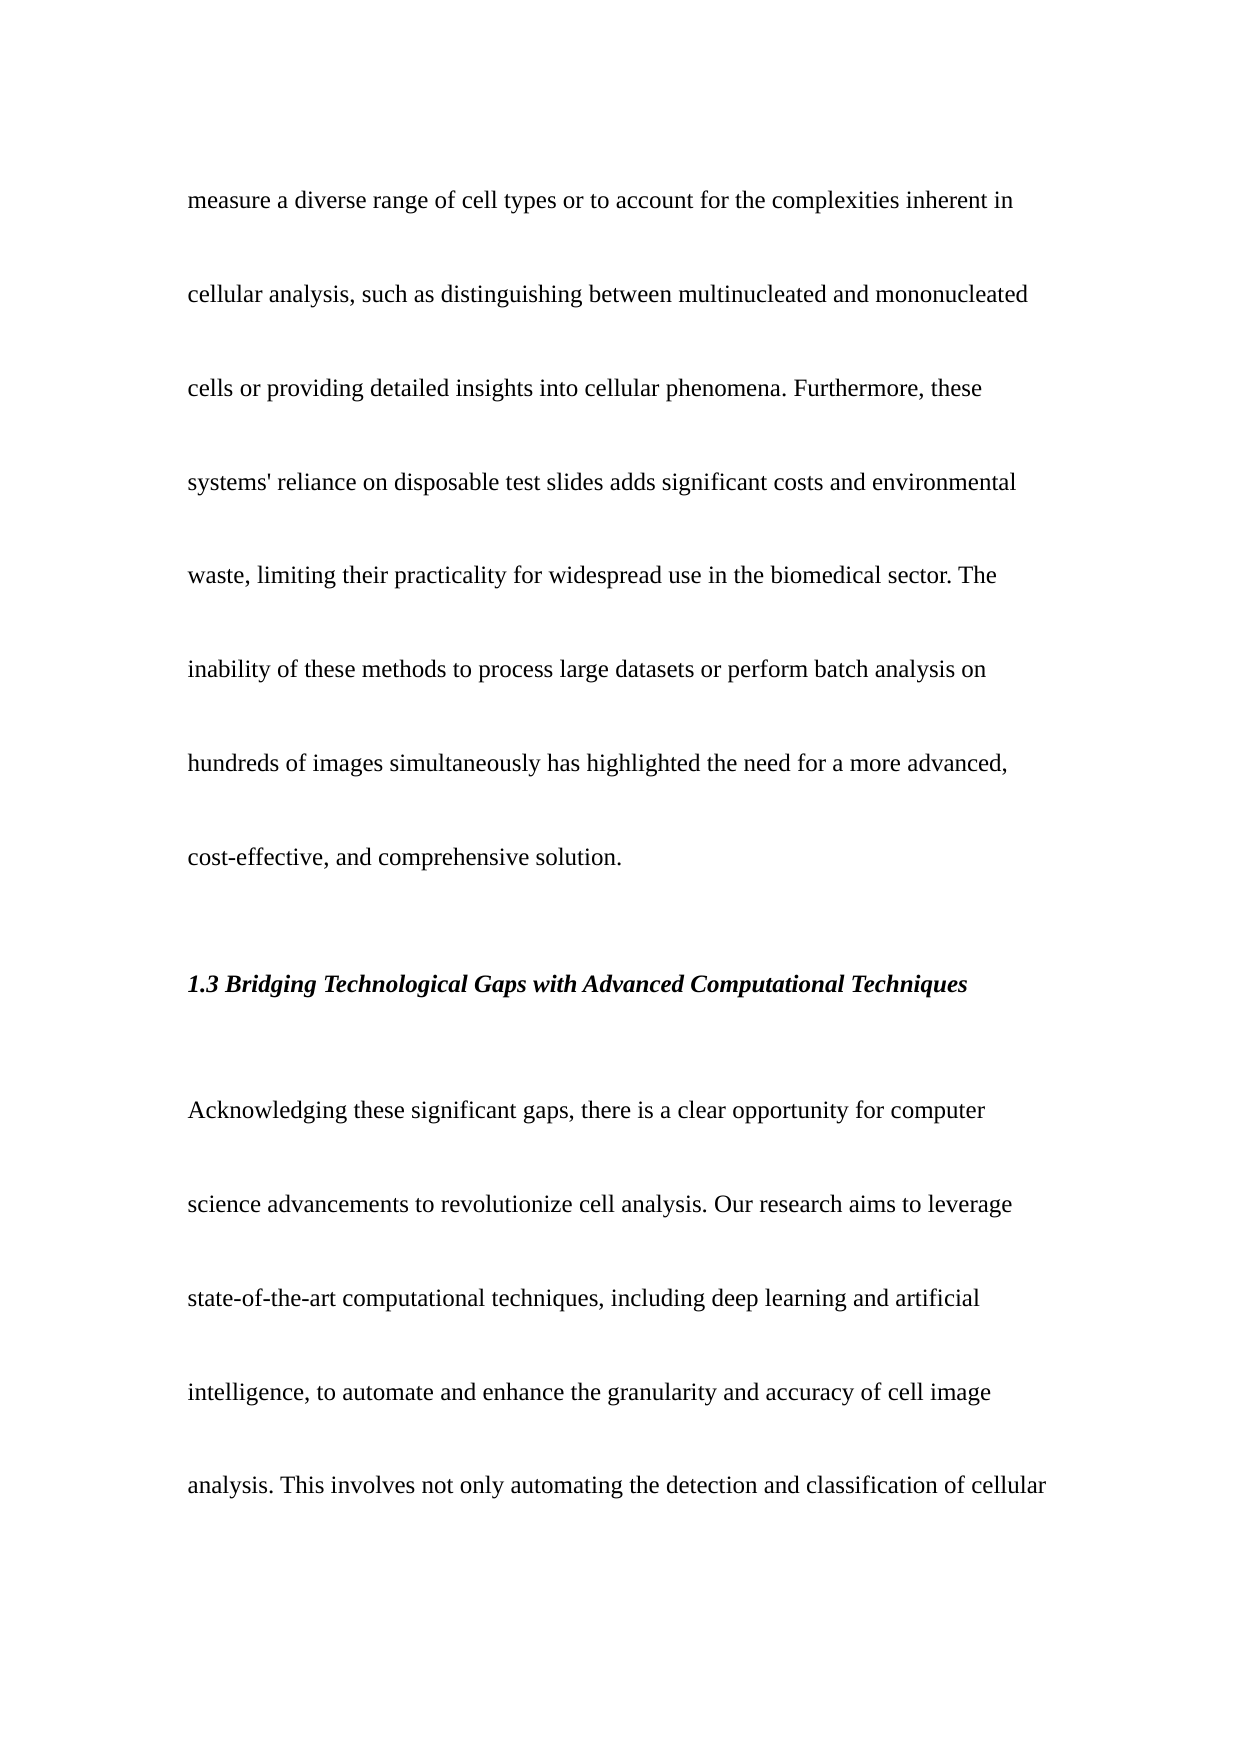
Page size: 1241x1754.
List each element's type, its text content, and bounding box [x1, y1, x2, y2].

text Acknowledging these significant gaps, there is a clear opportunity for computer science advancements to revolutionize cell analysis. Our research aims to leverage state-of-the-art computational techniques, including deep learning and artificial intelligence, to automate and enhance the granularity and accuracy of cell image analysis. This involves not only automating the detection and classification of cellular [187, 1068, 1053, 1506]
text measure a diverse range of cell types or to account for the complexities inherent in cellular analysis, such as distinguishing between multinucleated and mononucleated cells or providing detailed insights into cellular phenomena. Furthermore, these systems' reliance on disposable test slides adds significant costs and environmental waste, limiting their practicality for widespread use in the biomedical sector. The inability of these methods to process large datasets or perform batch analysis on hundreds of images simultaneously has highlighted the need for a more advanced, cost-effective, and comprehensive solution. [187, 158, 1053, 877]
text 1.3 Bridging Technological Gaps with Advanced Computational Techniques [187, 941, 1053, 1004]
